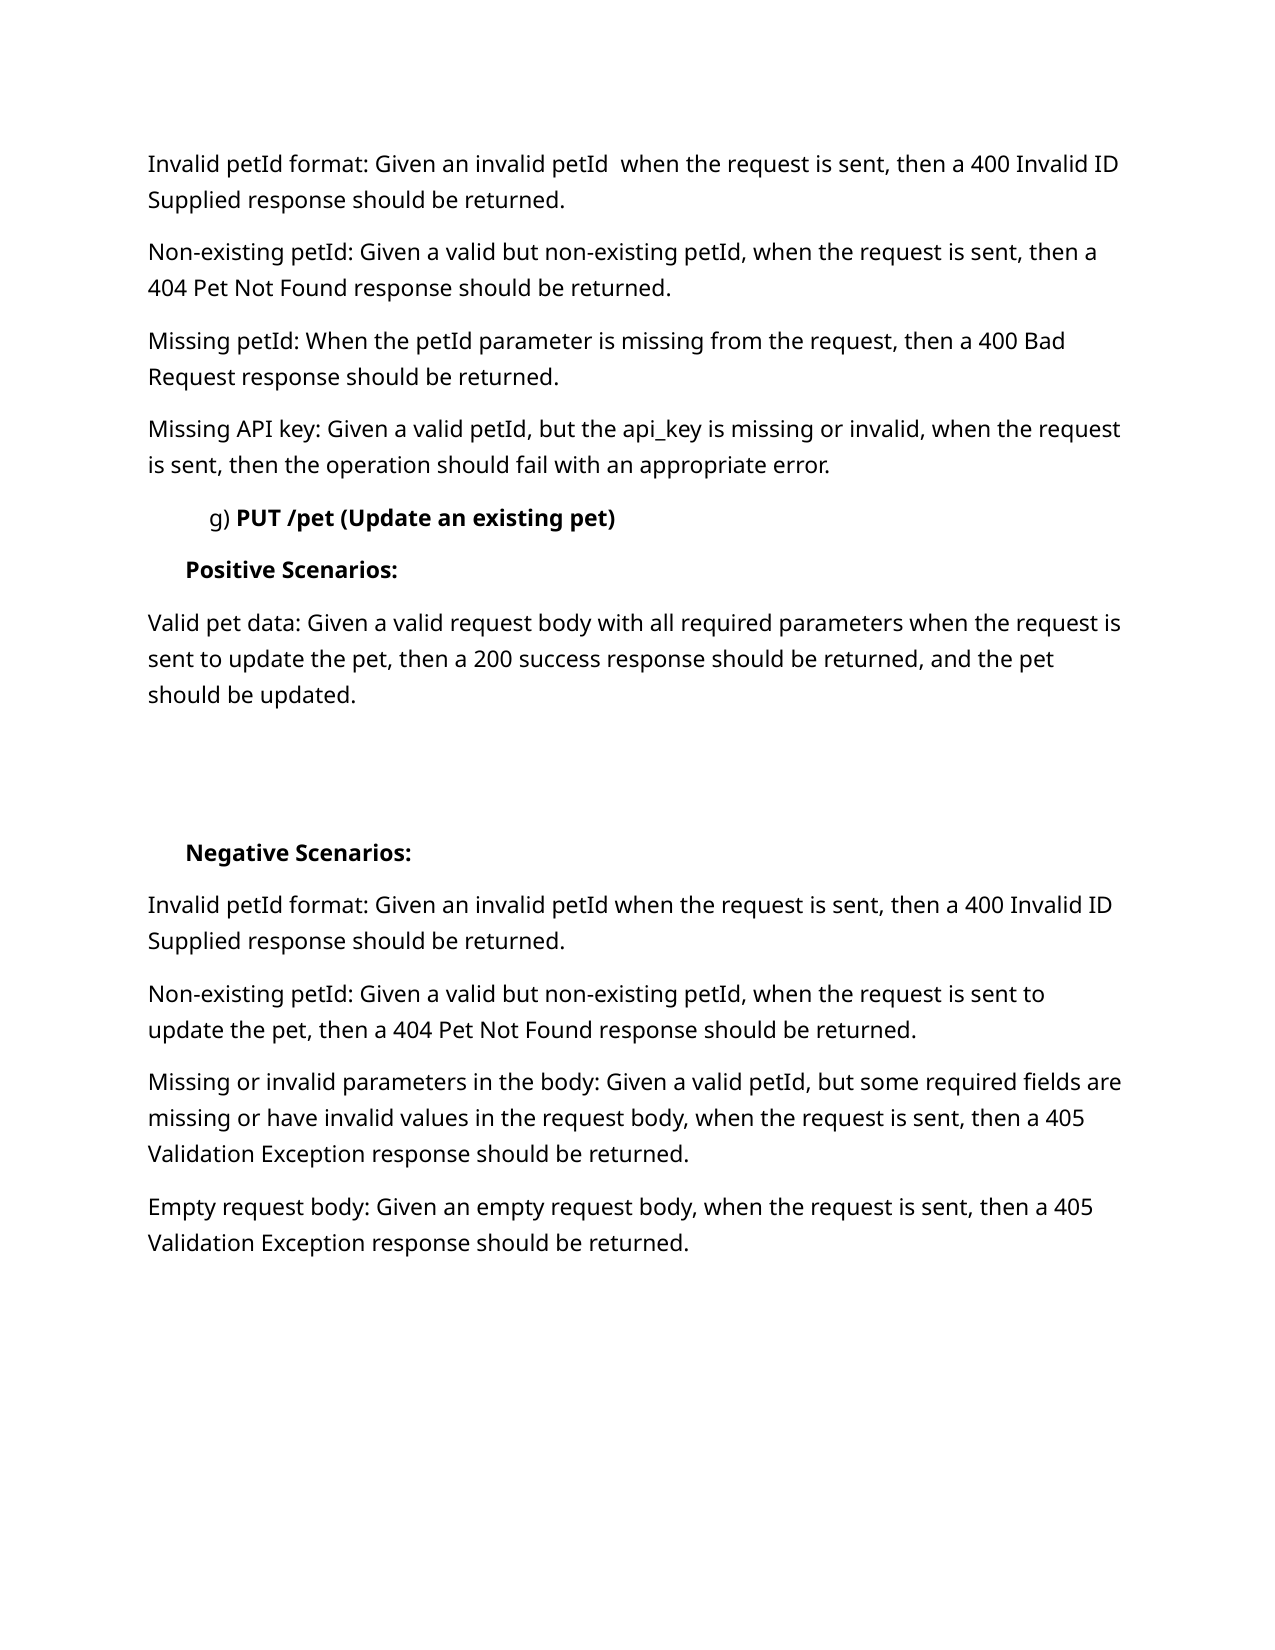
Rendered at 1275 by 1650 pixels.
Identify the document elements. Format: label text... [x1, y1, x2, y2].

text Non-existing petId: Given a valid but non-existing petId, when the request is sent, then a 404 Pet Not Found response should be returned. [148, 236, 1127, 303]
text Missing or invalid parameters in the body: Given a valid petId, but some required fields are missing or have invalid values in the request body, when the request is sent, then a 405 Validation Exception response should be returned. [148, 1066, 1127, 1169]
text Invalid petId format: Given an invalid petId when the request is sent, then a 400 Invalid ID Supplied response should be returned. [148, 889, 1127, 956]
text Missing petId: When the petId parameter is missing from the request, then a 400 Bad Request response should be returned. [148, 325, 1127, 392]
text g) PUT /pet (Update an existing pet) [185, 502, 1127, 533]
text Empty request body: Given an empty request body, when the request is sent, then a 405 Validation Exception response should be returned. [148, 1191, 1127, 1258]
text Invalid petId format: Given an invalid petId when the request is sent, then a 400 Invalid ID Supplied response should be returned. [148, 148, 1127, 215]
text Non-existing petId: Given a valid but non-existing petId, when the request is sent to update the pet, then a 404 Pet Not Found response should be returned. [148, 978, 1127, 1045]
text Valid pet data: Given a valid request body with all required parameters when the request is sent to update the pet, then a 200 success response should be returned, and the pet should be updated. [148, 607, 1127, 710]
text Negative Scenarios: [185, 837, 1127, 868]
text Positive Scenarios: [185, 554, 1127, 586]
text Missing API key: Given a valid petId, but the api_key is missing or invalid, when the request is sent, then the operation should fail with an appropriate error. [148, 413, 1127, 480]
